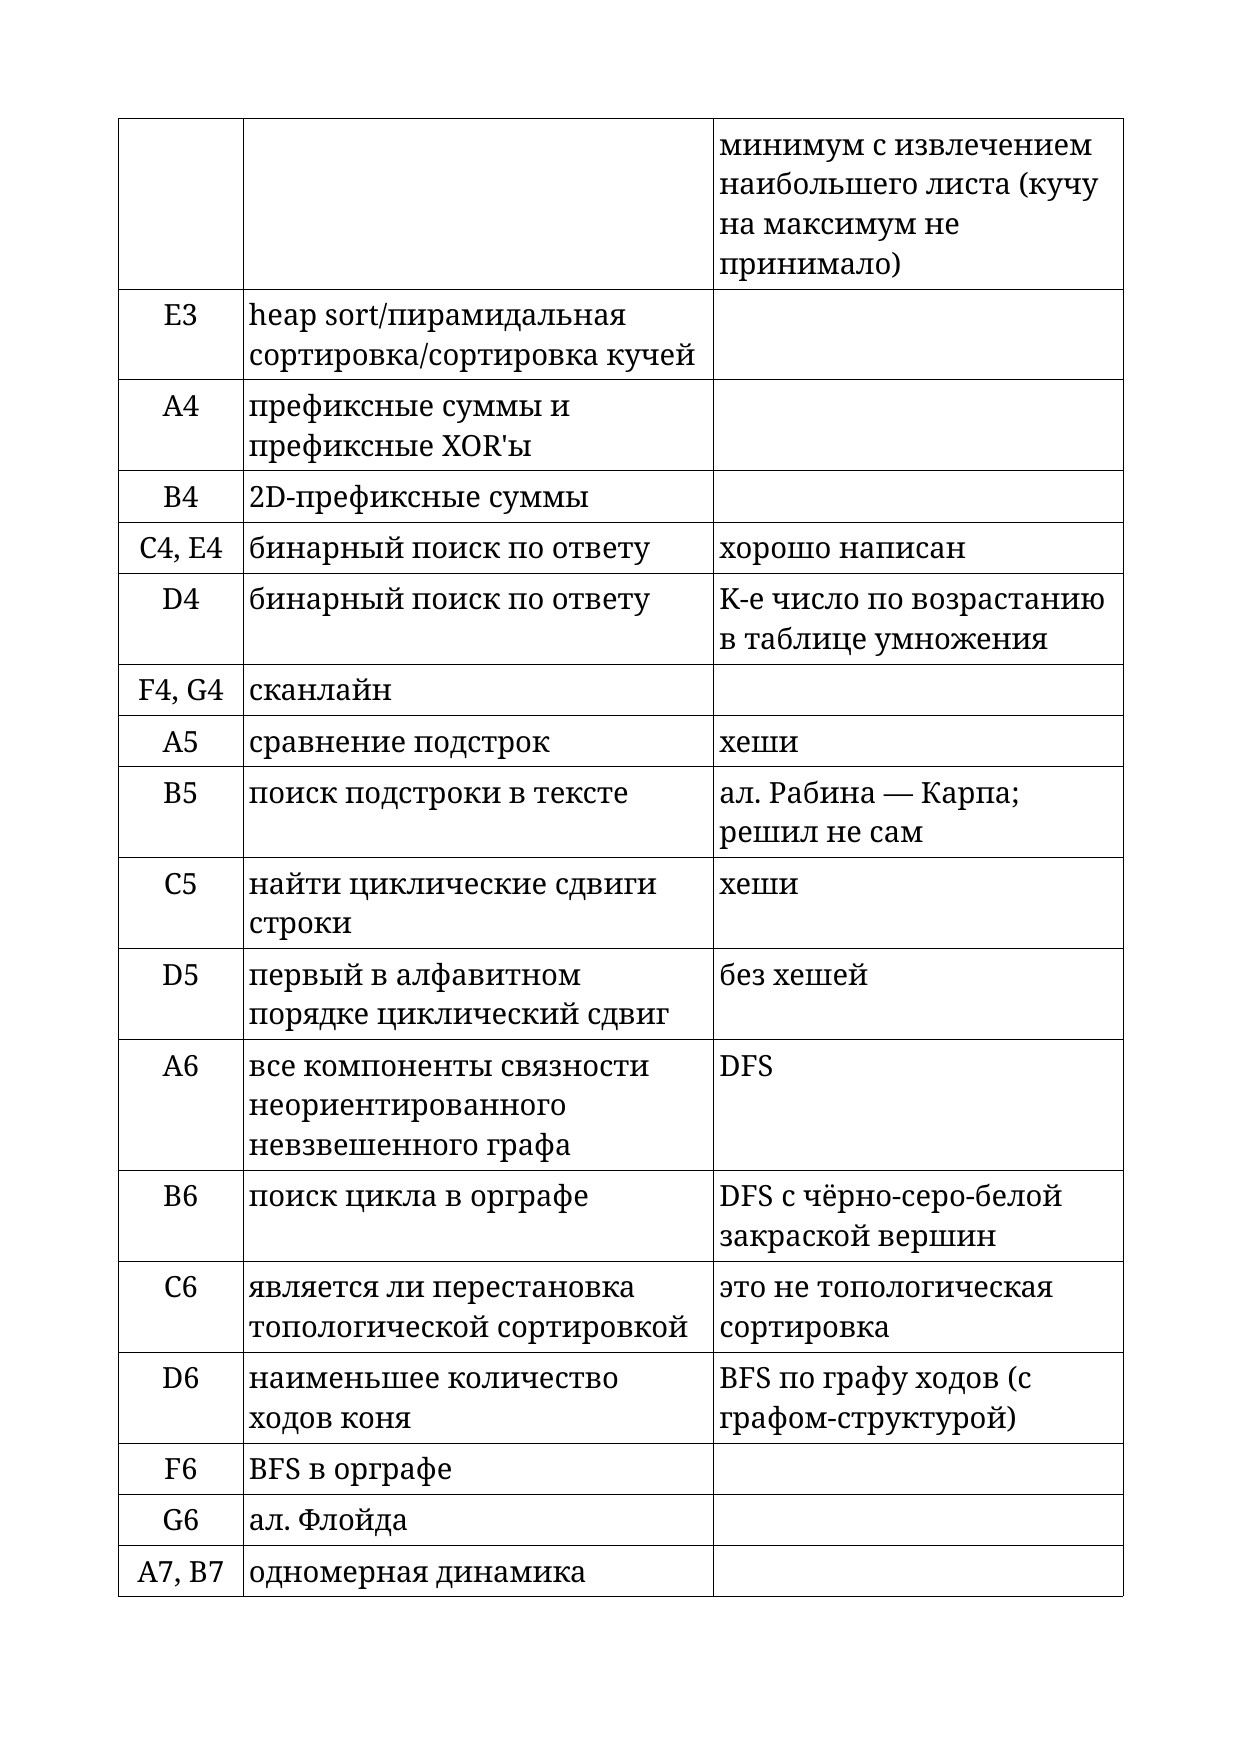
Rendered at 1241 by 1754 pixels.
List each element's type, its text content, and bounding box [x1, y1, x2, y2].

table_cell [714, 1444, 1123, 1494]
table_cell сканлайн [244, 665, 713, 715]
table_cell все компоненты связности неориентированного невзвешенного графа [244, 1040, 713, 1170]
table_cell является ли перестановка топологической сортировкой [244, 1262, 713, 1352]
table_cell B4 [119, 471, 243, 522]
table_cell [714, 471, 1123, 522]
table_cell наименьшее количество ходов коня [244, 1353, 713, 1442]
table_cell F4, G4 [119, 665, 243, 715]
table_cell B6 [119, 1171, 243, 1261]
table_cell DFS с чёрно-серо-белой закраской вершин [714, 1171, 1123, 1261]
table_cell 2D‑префиксные суммы [244, 471, 713, 522]
table_cell C5 [119, 858, 243, 948]
table_cell BFS по графу ходов (с графом‑структурой) [714, 1353, 1123, 1442]
table_cell без хешей [714, 949, 1123, 1039]
table_cell сравнение подстрок [244, 716, 713, 766]
table_cell heap sort/пирамидальная сортировка/сортировка кучей [244, 290, 713, 379]
table_cell поиск цикла в орграфе [244, 1171, 713, 1261]
table_cell ал. Рабина — Карпа; решил не сам [714, 767, 1123, 857]
table_cell префиксные суммы и префиксные XOR'ы [244, 380, 713, 470]
table_cell D5 [119, 949, 243, 1039]
table_cell A6 [119, 1040, 243, 1170]
table_cell бинарный поиск по ответу [244, 523, 713, 573]
table_cell [714, 290, 1123, 379]
table_cell D4 [119, 574, 243, 664]
table_cell [244, 119, 713, 288]
table_cell A7, B7 [119, 1546, 243, 1596]
table_cell это не топологическая сортировка [714, 1262, 1123, 1352]
table_cell D6 [119, 1353, 243, 1442]
table_cell G6 [119, 1495, 243, 1545]
table_cell BFS в орграфе [244, 1444, 713, 1494]
table_cell [714, 380, 1123, 470]
table_cell C4, E4 [119, 523, 243, 573]
table_cell хорошо написан [714, 523, 1123, 573]
table_cell E3 [119, 290, 243, 379]
table_cell хеши [714, 858, 1123, 948]
table_cell [714, 1495, 1123, 1545]
table_cell B5 [119, 767, 243, 857]
table_cell ал. Флойда [244, 1495, 713, 1545]
table_cell F6 [119, 1444, 243, 1494]
table_cell A5 [119, 716, 243, 766]
table_cell бинарный поиск по ответу [244, 574, 713, 664]
table_cell [119, 119, 243, 288]
table_cell K‑е число по возрастанию в таблице умножения [714, 574, 1123, 664]
table_cell поиск подстроки в тексте [244, 767, 713, 857]
table_cell найти циклические сдвиги строки [244, 858, 713, 948]
table_cell A4 [119, 380, 243, 470]
table_cell [714, 665, 1123, 715]
table_cell DFS [714, 1040, 1123, 1170]
table_cell хеши [714, 716, 1123, 766]
table_cell одномерная динамика [244, 1546, 713, 1596]
table_cell первый в алфавитном порядке циклический сдвиг [244, 949, 713, 1039]
table_cell C6 [119, 1262, 243, 1352]
table_cell минимум с извлечением наибольшего листа (кучу на максимум не принимало) [714, 119, 1123, 288]
table_cell [714, 1546, 1123, 1596]
